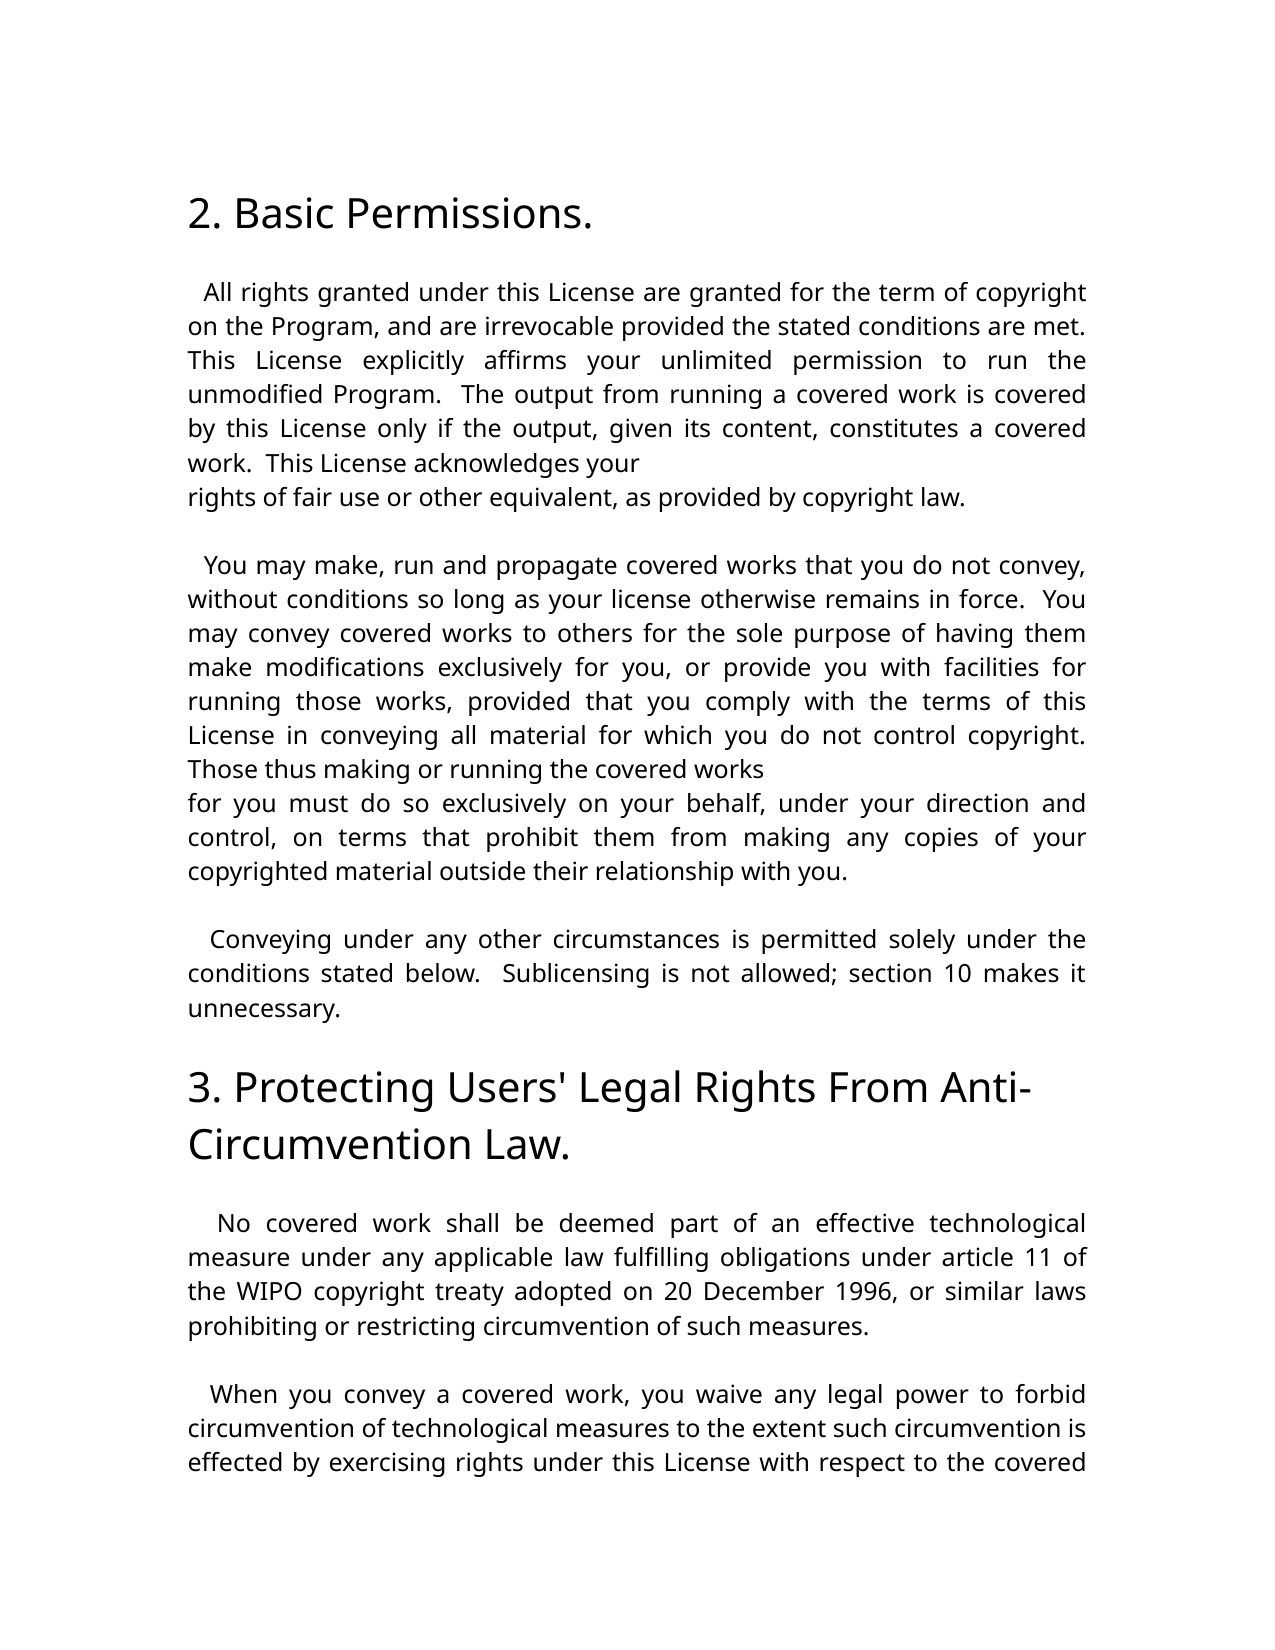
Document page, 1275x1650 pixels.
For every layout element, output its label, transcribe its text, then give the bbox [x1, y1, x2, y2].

text for you must do so exclusively on your behalf, under your direction and control, on terms that prohibit them from making any copies of your copyrighted material outside their relationship with you. [187, 786, 1087, 888]
text rights of fair use or other equivalent, as provided by copyright law. [187, 479, 1087, 513]
text 3. Protecting Users' Legal Rights From Anti-Circumvention Law. [187, 1058, 1087, 1172]
text No covered work shall be deemed part of an effective technological measure under any applicable law fulfilling obligations under article 11 of the WIPO copyright treaty adopted on 20 December 1996, or similar laws prohibiting or restricting circumvention of such measures. [187, 1206, 1087, 1342]
text 2. Basic Permissions. [187, 184, 1087, 241]
text When you convey a covered work, you waive any legal power to forbid circumvention of technological measures to the extent such circumvention is effected by exercising rights under this License with respect to the covered [187, 1376, 1087, 1478]
text You may make, run and propagate covered works that you do not convey, without conditions so long as your license otherwise remains in force. You may convey covered works to others for the sole purpose of having them make modifications exclusively for you, or provide you with facilities for running those works, provided that you comply with the terms of this License in conveying all material for which you do not control copyright. Those thus making or running the covered works [187, 547, 1087, 786]
text Conveying under any other circumstances is permitted solely under the conditions stated below. Sublicensing is not allowed; section 10 makes it unnecessary. [187, 922, 1087, 1024]
text All rights granted under this License are granted for the term of copyright on the Program, and are irrevocable provided the stated conditions are met. This License explicitly affirms your unlimited permission to run the unmodified Program. The output from running a covered work is covered by this License only if the output, given its content, constitutes a covered work. This License acknowledges your [187, 275, 1087, 479]
